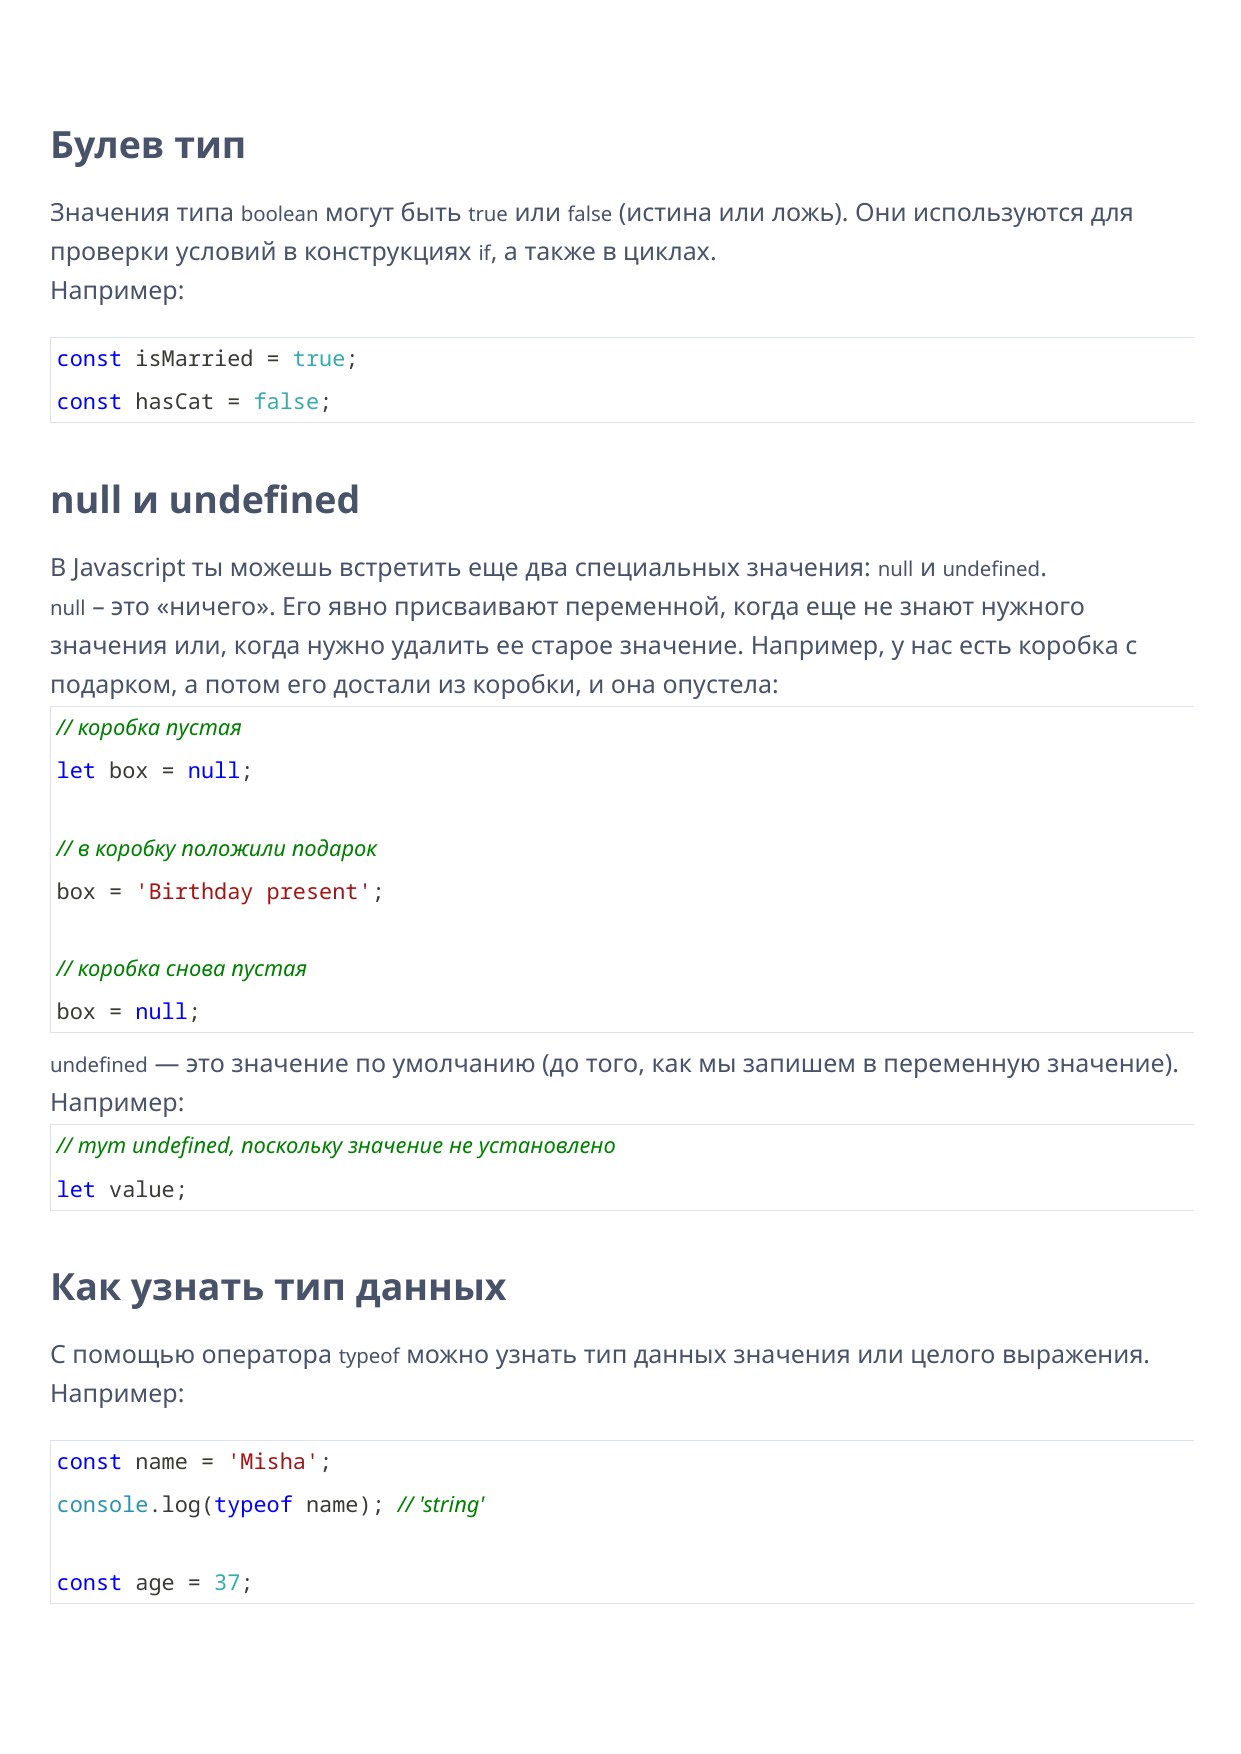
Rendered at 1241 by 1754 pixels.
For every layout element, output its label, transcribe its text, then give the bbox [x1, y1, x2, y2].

text const name = 'Misha'; [51, 1441, 1194, 1476]
text С помощью оператора typeof можно узнать тип данных значения или целого выражения. [50, 1337, 1194, 1371]
text const isMarried = true; [51, 338, 1194, 373]
subtitle Булев тип [50, 118, 1194, 169]
text box = 'Birthday present'; [51, 869, 1194, 906]
text console.log(typeof name); // 'string' [51, 1483, 1194, 1519]
text box = null; [51, 990, 1194, 1032]
text // коробка снова пустая [51, 947, 1194, 983]
text null – это «ничего». Его явно присваивают переменной, когда еще не знают нужного значения или, когда нужно удалить ее старое значение. Например, у нас есть коробка с подарком, а потом его достали из коробки, и она опустела: [50, 588, 1194, 701]
text let box = null; [51, 749, 1194, 785]
text undefined — это значение по умолчанию (до того, как мы запишем в переменную значение). Например: [50, 1046, 1194, 1119]
text В Javascript ты можешь встретить еще два специальных значения: null и undefined. [50, 549, 1194, 583]
subtitle null и undefined [50, 473, 1194, 524]
text // в коробку положили подарок [51, 826, 1194, 862]
text let value; [51, 1167, 1194, 1210]
text const age = 37; [51, 1561, 1194, 1603]
subtitle Как узнать тип данных [50, 1261, 1194, 1312]
text Например: [50, 1376, 1194, 1410]
text const hasCat = false; [51, 380, 1194, 422]
text // тут undefined, поскольку значение не установлено [51, 1125, 1194, 1160]
text Значения типа boolean могут быть true или false (истина или ложь). Они используются для проверки условий в конструкциях if, а также в циклах. [50, 194, 1194, 267]
text Например: [50, 272, 1194, 307]
text // коробка пустая [51, 707, 1194, 742]
